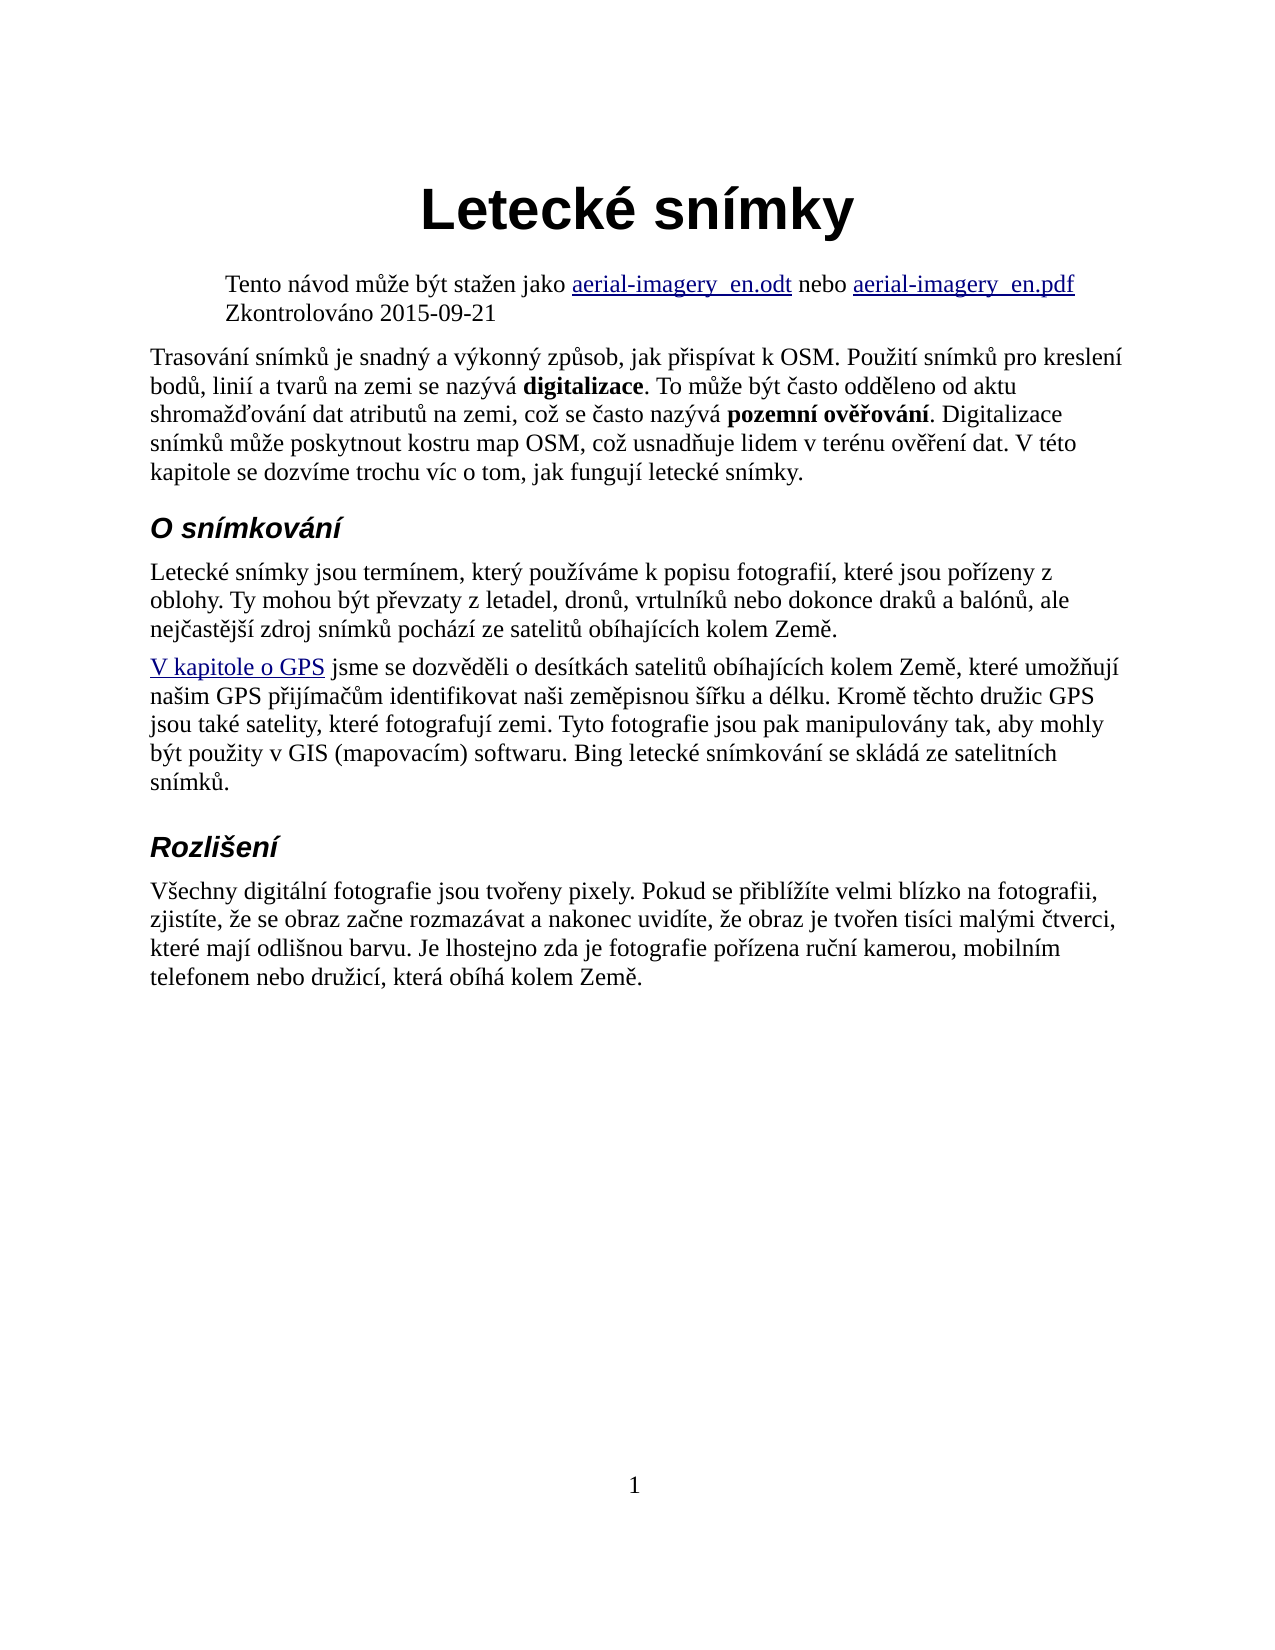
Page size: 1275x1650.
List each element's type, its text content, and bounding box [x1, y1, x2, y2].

subtitle O snímkování [150, 511, 1125, 544]
text Tento návod může být stažen jako aerial-imagery_en.odt nebo aerial-imagery_en.pdf Zkontrolováno 2015-09-21 [225, 269, 1125, 327]
text V kapitole o GPS jsme se dozvěděli o desítkách satelitů obíhajících kolem Země, které umožňují našim GPS přijímačům identifikovat naši zeměpisnou šířku a délku. Kromě těchto družic GPS jsou také satelity, které fotografují zemi. Tyto fotografie jsou pak manipulovány tak, aby mohly být použity v GIS (mapovacím) softwaru. Bing letecké snímkování se skládá ze satelitních snímků. [150, 652, 1125, 796]
text Trasování snímků je snadný a výkonný způsob, jak přispívat k OSM. Použití snímků pro kreslení bodů, linií a tvarů na zemi se nazývá digitalizace. To může být často odděleno od aktu shromažďování dat atributů na zemi, což se často nazývá pozemní ověřování. Digitalizace snímků může poskytnout kostru map OSM, což usnadňuje lidem v terénu ověření dat. V této kapitole se dozvíme trochu víc o tom, jak fungují letecké snímky. [150, 342, 1125, 486]
text Všechny digitální fotografie jsou tvořeny pixely. Pokud se přiblížíte velmi blízko na fotografii, zjistíte, že se obraz začne rozmazávat a nakonec uvidíte, že obraz je tvořen tisíci malými čtverci, které mají odlišnou barvu. Je lhostejno zda je fotografie pořízena ruční kamerou, mobilním telefonem nebo družicí, která obíhá kolem Země. [150, 876, 1125, 991]
text Letecké snímky jsou termínem, který používáme k popisu fotografií, které jsou pořízeny z oblohy. Ty mohou být převzaty z letadel, dronů, vrtulníků nebo dokonce draků a balónů, ale nejčastější zdroj snímků pochází ze satelitů obíhajících kolem Země. [150, 557, 1125, 643]
subtitle Rozlišení [150, 830, 1125, 863]
title Letecké snímky [150, 175, 1125, 242]
